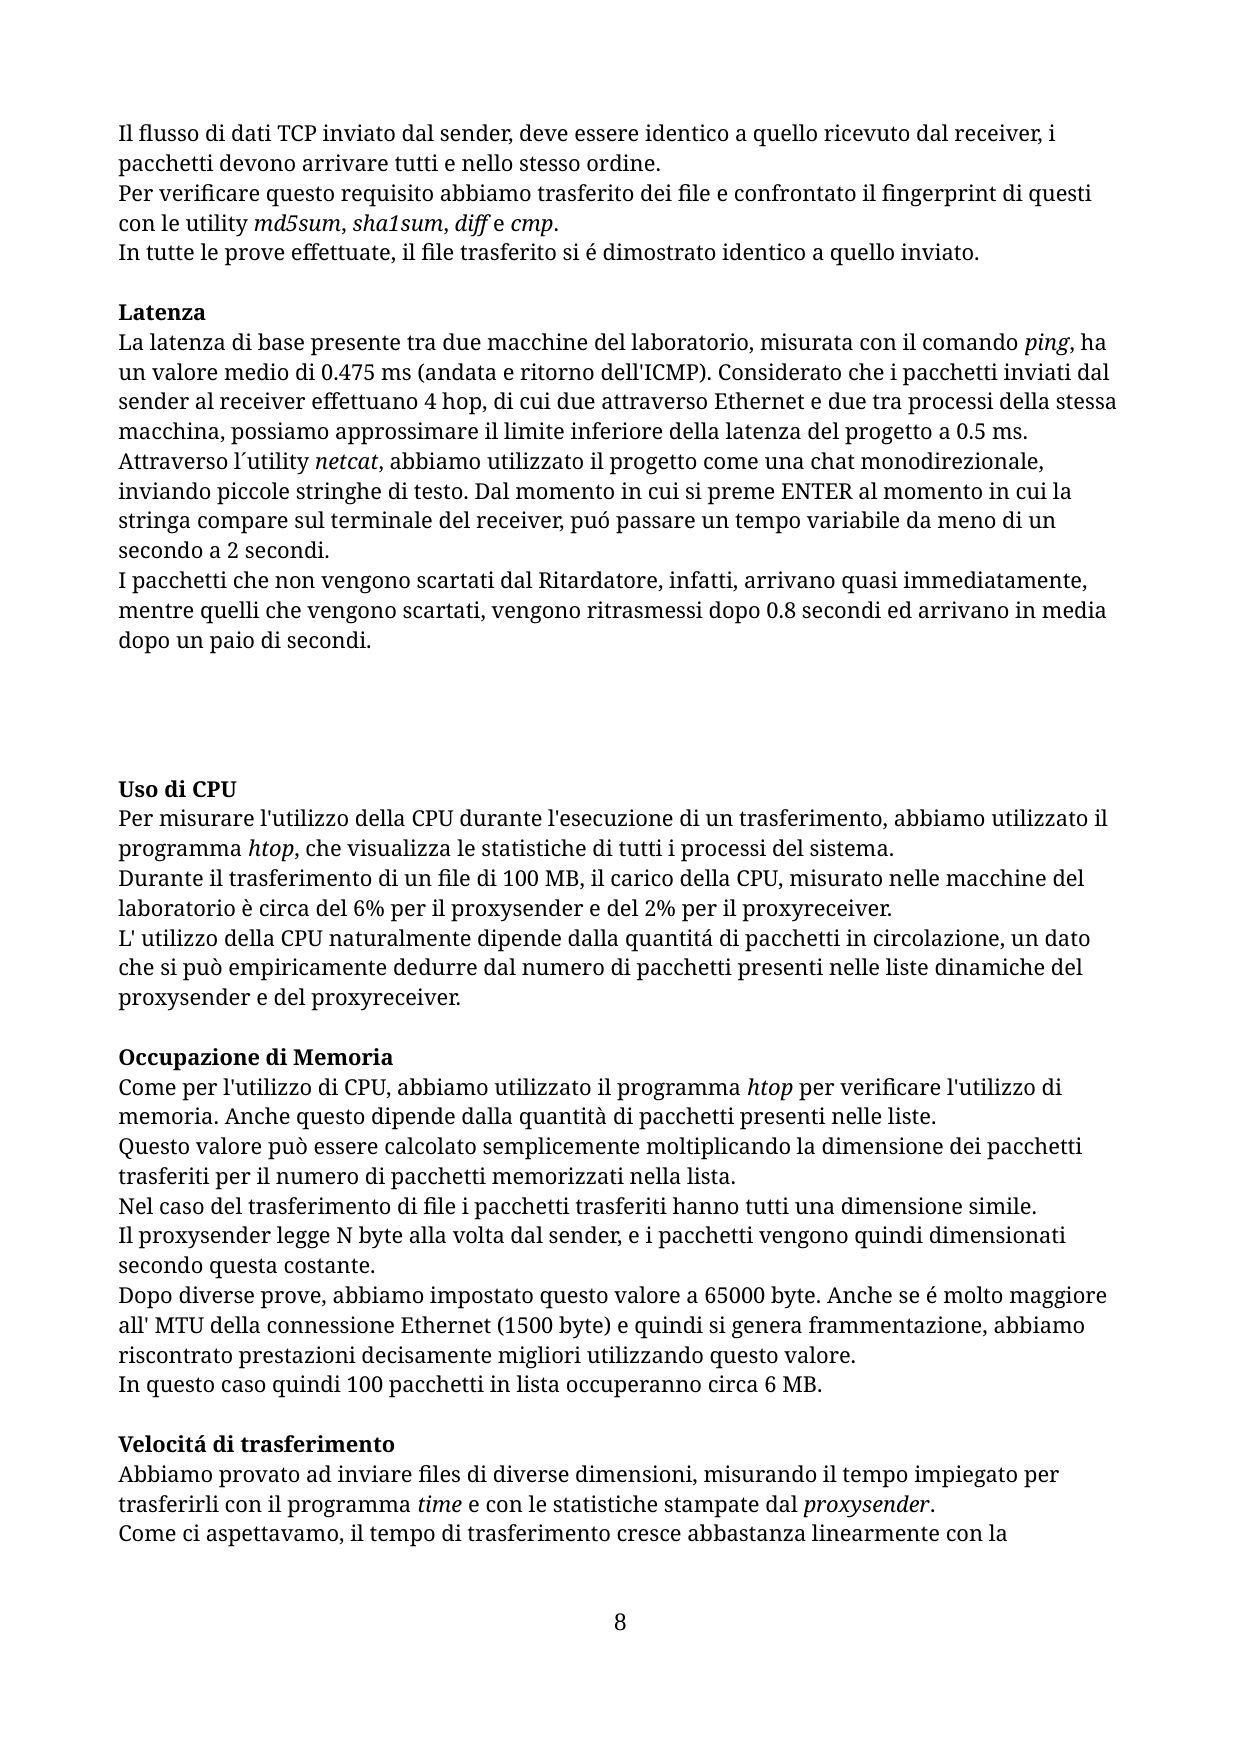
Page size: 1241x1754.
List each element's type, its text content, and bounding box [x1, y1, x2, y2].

text Abbiamo provato ad inviare files di diverse dimensioni, misurando il tempo impiegato per trasferirli con il programma time e con le statistiche stampate dal proxysender. [118, 1459, 1122, 1518]
text Per misurare l'utilizzo della CPU durante l'esecuzione di un trasferimento, abbiamo utilizzato il programma htop, che visualizza le statistiche di tutti i processi del sistema. [118, 803, 1122, 863]
text I pacchetti che non vengono scartati dal Ritardatore, infatti, arrivano quasi immediatamente, mentre quelli che vengono scartati, vengono ritrasmessi dopo 0.8 secondi ed arrivano in media dopo un paio di secondi. [118, 565, 1122, 684]
text Latenza [118, 297, 1122, 327]
text Come ci aspettavamo, il tempo di trasferimento cresce abbastanza linearmente con la [118, 1518, 1122, 1548]
text Per verificare questo requisito abbiamo trasferito dei file e confrontato il fingerprint di questi con le utility md5sum, sha1sum, diff e cmp. [118, 178, 1122, 237]
text Durante il trasferimento di un file di 100 MB, il carico della CPU, misurato nelle macchine del laboratorio è circa del 6% per il proxysender e del 2% per il proxyreceiver. [118, 863, 1122, 922]
text Attraverso l´utility netcat, abbiamo utilizzato il progetto come una chat monodirezionale, inviando piccole stringhe di testo. Dal momento in cui si preme ENTER al momento in cui la stringa compare sul terminale del receiver, puó passare un tempo variabile da meno di un secondo a 2 secondi. [118, 446, 1122, 565]
text Come per l'utilizzo di CPU, abbiamo utilizzato il programma htop per verificare l'utilizzo di memoria. Anche questo dipende dalla quantità di pacchetti presenti nelle liste. [118, 1071, 1122, 1131]
text Questo valore può essere calcolato semplicemente moltiplicando la dimensione dei pacchetti trasferiti per il numero di pacchetti memorizzati nella lista. [118, 1131, 1122, 1191]
text L' utilizzo della CPU naturalmente dipende dalla quantitá di pacchetti in circolazione, un dato che si può empiricamente dedurre dal numero di pacchetti presenti nelle liste dinamiche del proxysender e del proxyreceiver. [118, 922, 1122, 1012]
text Uso di CPU [118, 773, 1122, 803]
text Velocitá di trasferimento [118, 1429, 1122, 1459]
text Nel caso del trasferimento di file i pacchetti trasferiti hanno tutti una dimensione simile. [118, 1191, 1122, 1220]
text Il flusso di dati TCP inviato dal sender, deve essere identico a quello ricevuto dal receiver, i pacchetti devono arrivare tutti e nello stesso ordine. [118, 118, 1122, 178]
text In tutte le prove effettuate, il file trasferito si é dimostrato identico a quello inviato. [118, 237, 1122, 267]
text Occupazione di Memoria [118, 1042, 1122, 1071]
text La latenza di base presente tra due macchine del laboratorio, misurata con il comando ping, ha un valore medio di 0.475 ms (andata e ritorno dell'ICMP). Considerato che i pacchetti inviati dal sender al receiver effettuano 4 hop, di cui due attraverso Ethernet e due tra processi della stessa macchina, possiamo approssimare il limite inferiore della latenza del progetto a 0.5 ms. [118, 327, 1122, 446]
text In questo caso quindi 100 pacchetti in lista occuperanno circa 6 MB. [118, 1369, 1122, 1399]
text Il proxysender legge N byte alla volta dal sender, e i pacchetti vengono quindi dimensionati secondo questa costante. [118, 1220, 1122, 1280]
text Dopo diverse prove, abbiamo impostato questo valore a 65000 byte. Anche se é molto maggiore all' MTU della connessione Ethernet (1500 byte) e quindi si genera frammentazione, abbiamo riscontrato prestazioni decisamente migliori utilizzando questo valore. [118, 1280, 1122, 1369]
